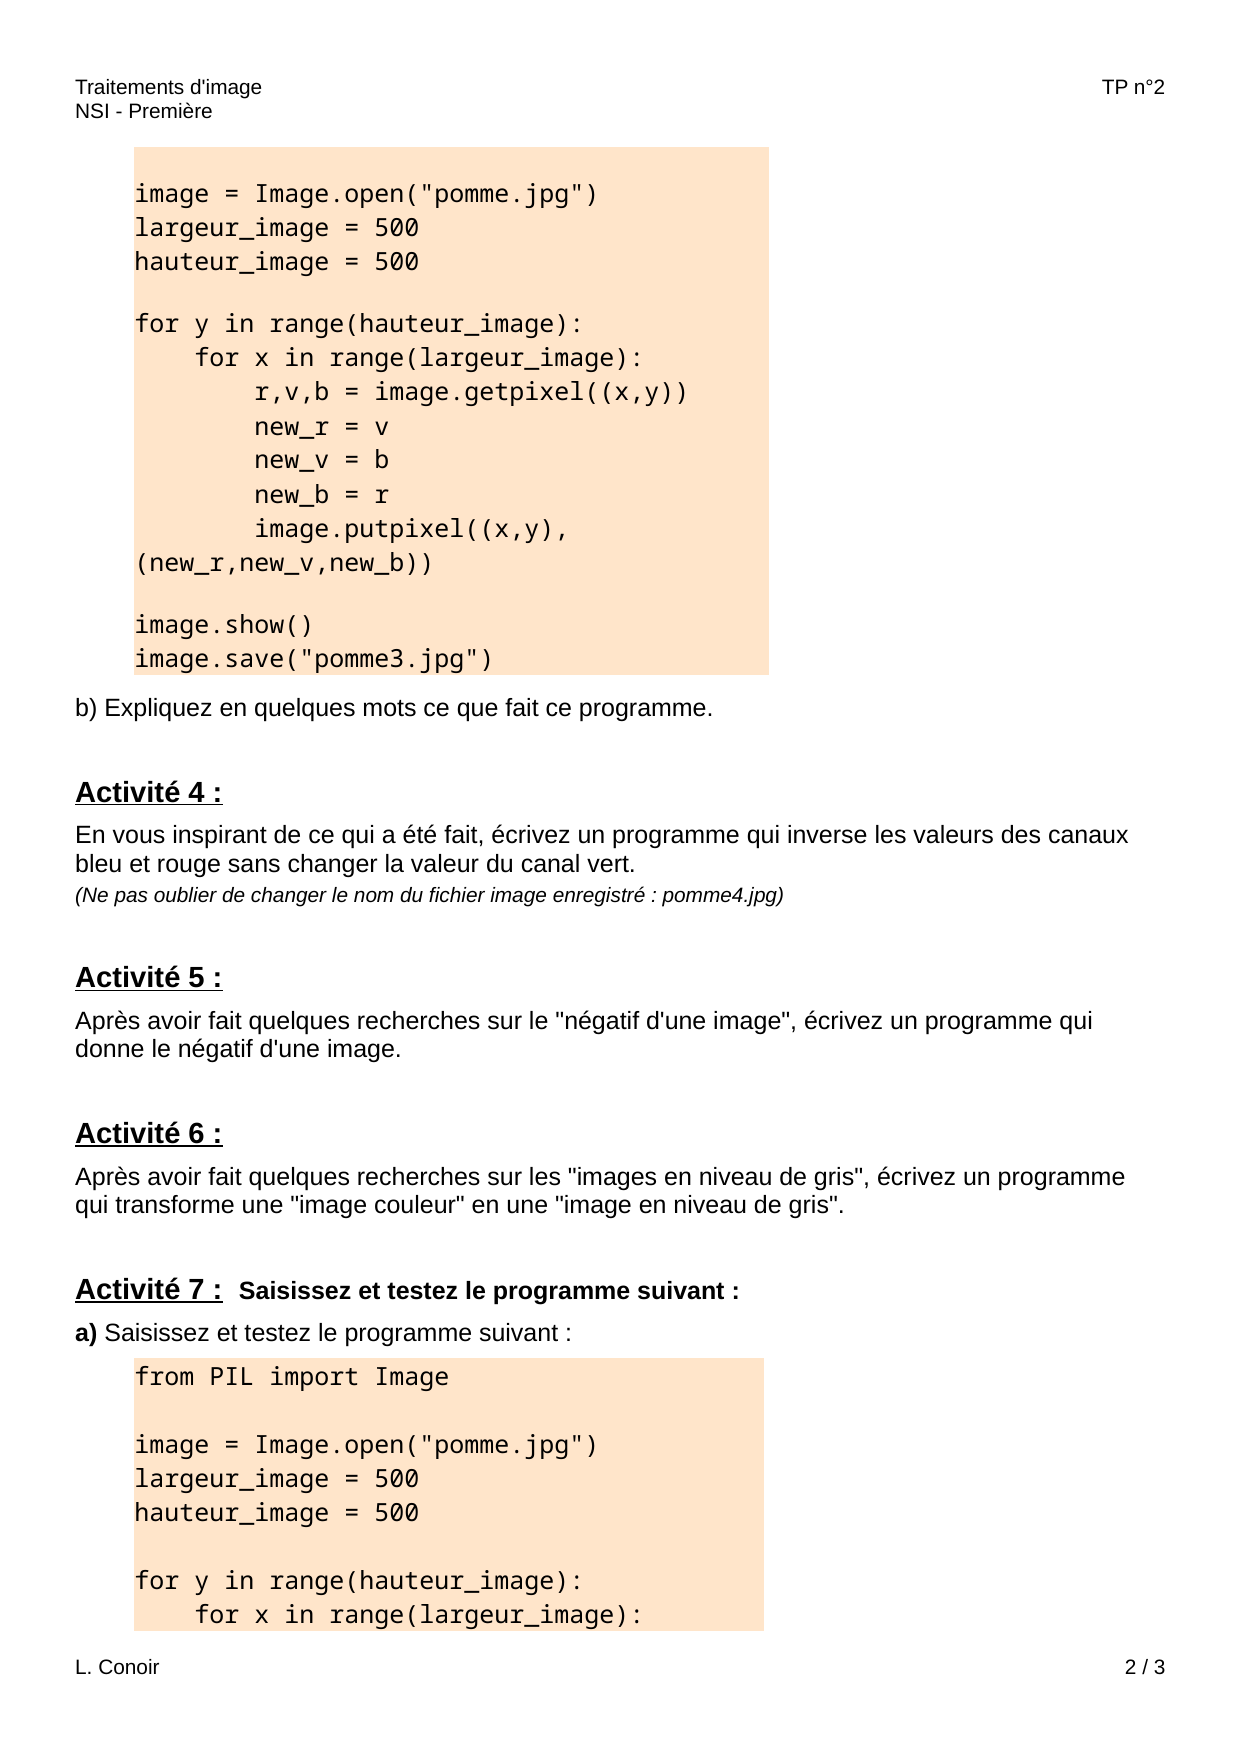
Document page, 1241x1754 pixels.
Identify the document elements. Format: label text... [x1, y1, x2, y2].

subtitle Activité 6 : [75, 1116, 1165, 1150]
text from PIL import Image [134, 1358, 764, 1392]
text Après avoir fait quelques recherches sur les "images en niveau de gris", écrivez un programme qui transforme une "image couleur" en une "image en niveau de gris". [75, 1162, 1165, 1219]
text b) Expliquez en quelques mots ce que fait ce programme. [75, 693, 1165, 721]
text En vous inspirant de ce qui a été fait, écrivez un programme qui inverse les valeurs des canaux bleu et rouge sans changer la valeur du canal vert. [75, 820, 1165, 877]
text hauteur_image = 500 [134, 1494, 764, 1528]
subtitle Activité 5 : [75, 960, 1165, 994]
text new_r = v [134, 408, 769, 442]
text hauteur_image = 500 [134, 243, 769, 277]
text new_b = r [134, 476, 769, 510]
subtitle a) Saisissez et testez le programme suivant : [75, 1318, 1165, 1346]
text image = Image.open("pomme.jpg") [134, 1426, 764, 1460]
text image.save("pomme3.jpg") [134, 641, 769, 675]
text image.putpixel((x,y),(new_r,new_v,new_b)) [134, 510, 769, 578]
subtitle Activité 7 : Saisissez et testez le programme suivant : [75, 1272, 1165, 1306]
text Après avoir fait quelques recherches sur le "négatif d'une image", écrivez un programme qui donne le négatif d'une image. [75, 1006, 1165, 1063]
text r,v,b = image.getpixel((x,y)) [134, 374, 769, 408]
text image = Image.open("pomme.jpg") [134, 175, 769, 209]
text for y in range(hauteur_image): [134, 1562, 764, 1597]
text (Ne pas oublier de changer le nom du fichier image enregistré : pomme4.jpg) [75, 883, 1165, 907]
text largeur_image = 500 [134, 209, 769, 243]
text new_v = b [134, 442, 769, 476]
text for x in range(largeur_image): [134, 1597, 764, 1631]
subtitle Activité 4 : [75, 774, 1165, 808]
text for y in range(hauteur_image): [134, 306, 769, 340]
text image.show() [134, 607, 769, 641]
text largeur_image = 500 [134, 1460, 764, 1494]
text for x in range(largeur_image): [134, 340, 769, 374]
